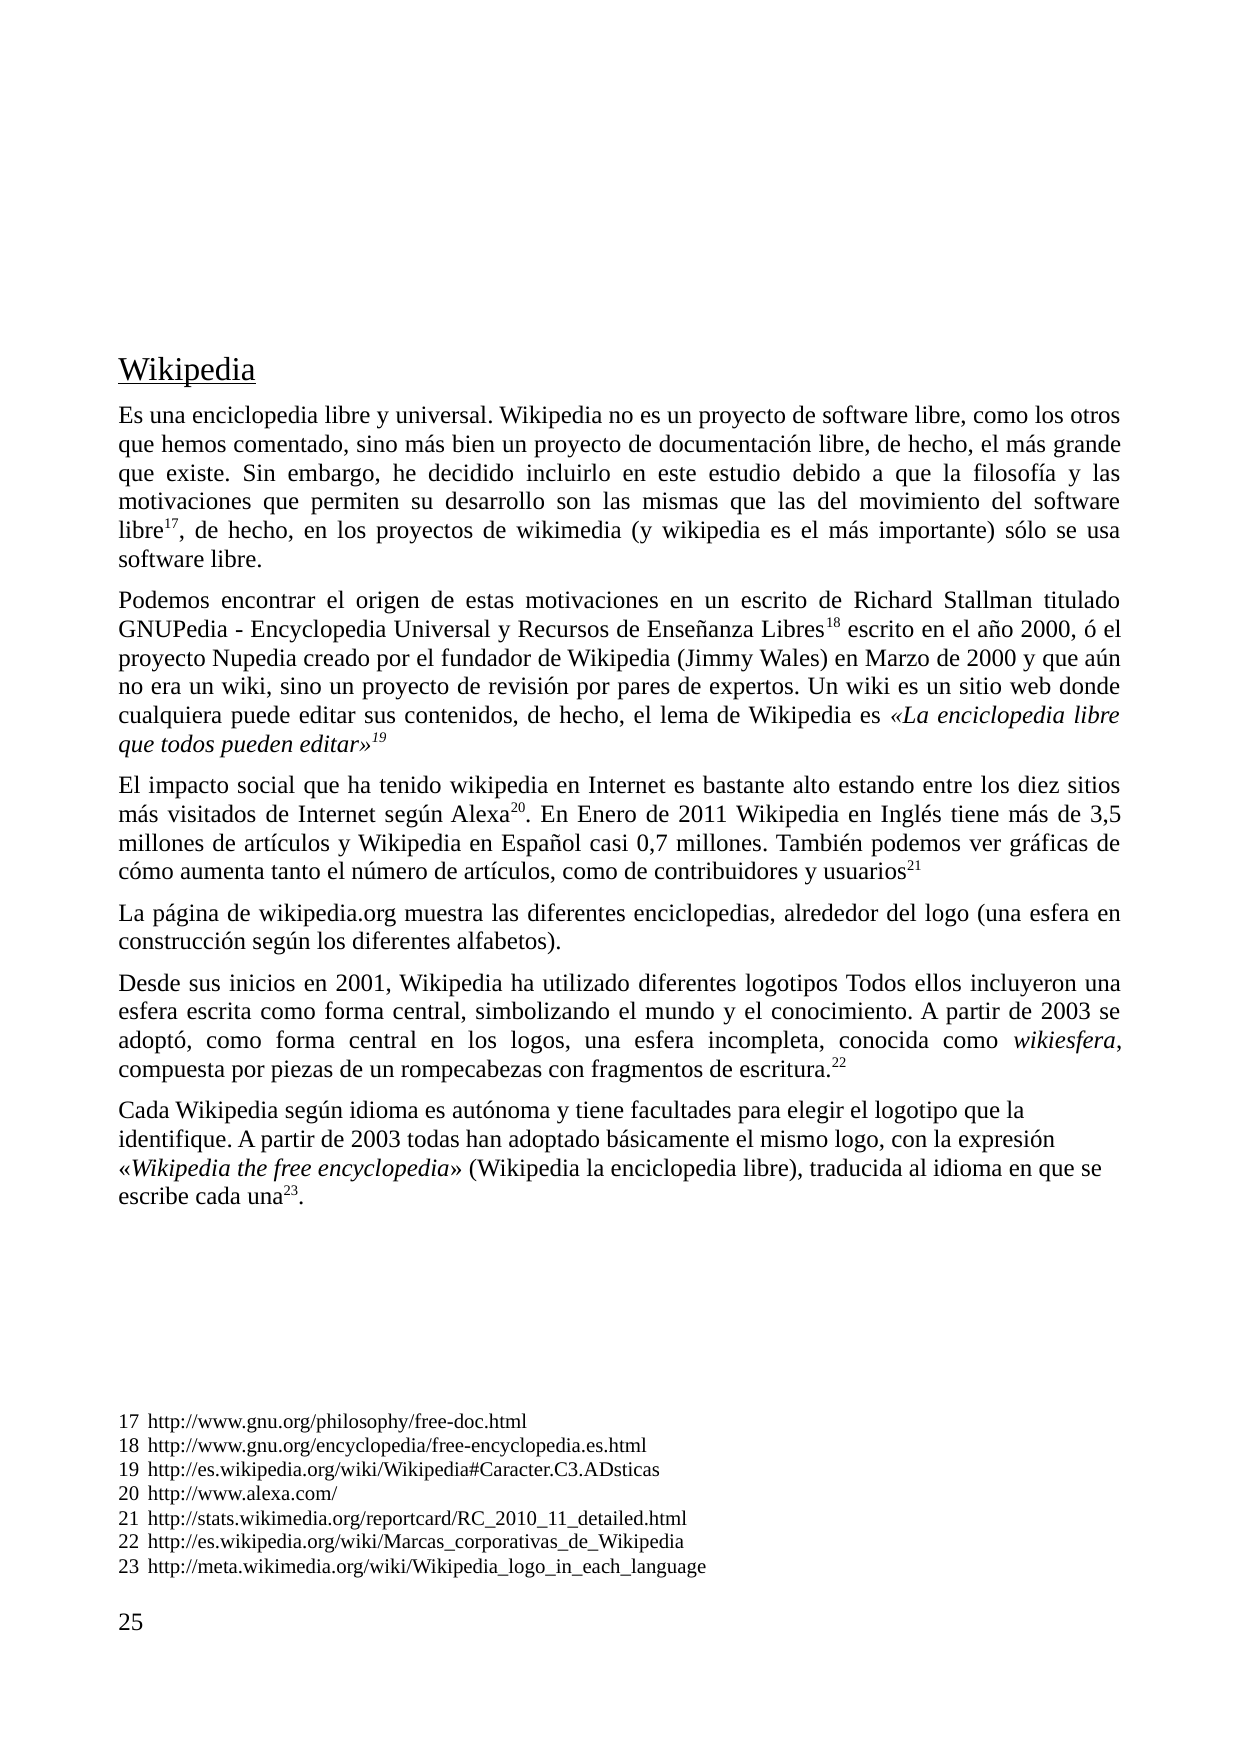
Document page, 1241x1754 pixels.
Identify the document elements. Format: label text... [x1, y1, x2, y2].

text http://www.gnu.org/philosophy/free-doc.html [118, 1409, 1122, 1433]
subtitle Wikipedia [118, 349, 1122, 388]
text http://es.wikipedia.org/wiki/Marcas_corporativas_de_Wikipedia [118, 1529, 1122, 1553]
text Cada Wikipedia según idioma es autónoma y tiene facultades para elegir el logotipo que la identifique. A partir de 2003 todas han adoptado básicamente el mismo logo, con la expresión «Wikipedia the free encyclopedia» (Wikipedia la enciclopedia libre), traducida al idioma en que se escribe cada una. [118, 1095, 1122, 1210]
text Desde sus inicios en 2001, Wikipedia ha utilizado diferentes logotipos Todos ellos incluyeron una esfera escrita como forma central, simbolizando el mundo y el conocimiento. A partir de 2003 se adoptó, como forma central en los logos, una esfera incompleta, conocida como wikiesfera, compuesta por piezas de un rompecabezas con fragmentos de escritura. [118, 968, 1122, 1083]
text http://www.alexa.com/ [118, 1481, 1122, 1505]
text Es una enciclopedia libre y universal. Wikipedia no es un proyecto de software libre, como los otros que hemos comentado, sino más bien un proyecto de documentación libre, de hecho, el más grande que existe. Sin embargo, he decidido incluirlo en este estudio debido a que la filosofía y las motivaciones que permiten su desarrollo son las mismas que las del movimiento del software libre, de hecho, en los proyectos de wikimedia (y wikipedia es el más importante) sólo se usa software libre. [118, 400, 1122, 573]
text http://stats.wikimedia.org/reportcard/RC_2010_11_detailed.html [118, 1505, 1122, 1529]
text Podemos encontrar el origen de estas motivaciones en un escrito de Richard Stallman titulado GNUPedia - Encyclopedia Universal y Recursos de Enseñanza Libres escrito en el año 2000, ó el proyecto Nupedia creado por el fundador de Wikipedia (Jimmy Wales) en Marzo de 2000 y que aún no era un wiki, sino un proyecto de revisión por pares de expertos. Un wiki es un sitio web donde cualquiera puede editar sus contenidos, de hecho, el lema de Wikipedia es «La enciclopedia libre que todos pueden editar» [118, 585, 1122, 758]
text http://es.wikipedia.org/wiki/Wikipedia#Caracter.C3.ADsticas [118, 1457, 1122, 1481]
text http://www.gnu.org/encyclopedia/free-encyclopedia.es.html [118, 1433, 1122, 1457]
text http://meta.wikimedia.org/wiki/Wikipedia_logo_in_each_language [118, 1553, 1122, 1578]
text El impacto social que ha tenido wikipedia en Internet es bastante alto estando entre los diez sitios más visitados de Internet según Alexa. En Enero de 2011 Wikipedia en Inglés tiene más de 3,5 millones de artículos y Wikipedia en Español casi 0,7 millones. También podemos ver gráficas de cómo aumenta tanto el número de artículos, como de contribuidores y usuarios [118, 770, 1122, 885]
text La página de wikipedia.org muestra las diferentes enciclopedias, alrededor del logo (una esfera en construcción según los diferentes alfabetos). [118, 898, 1122, 955]
